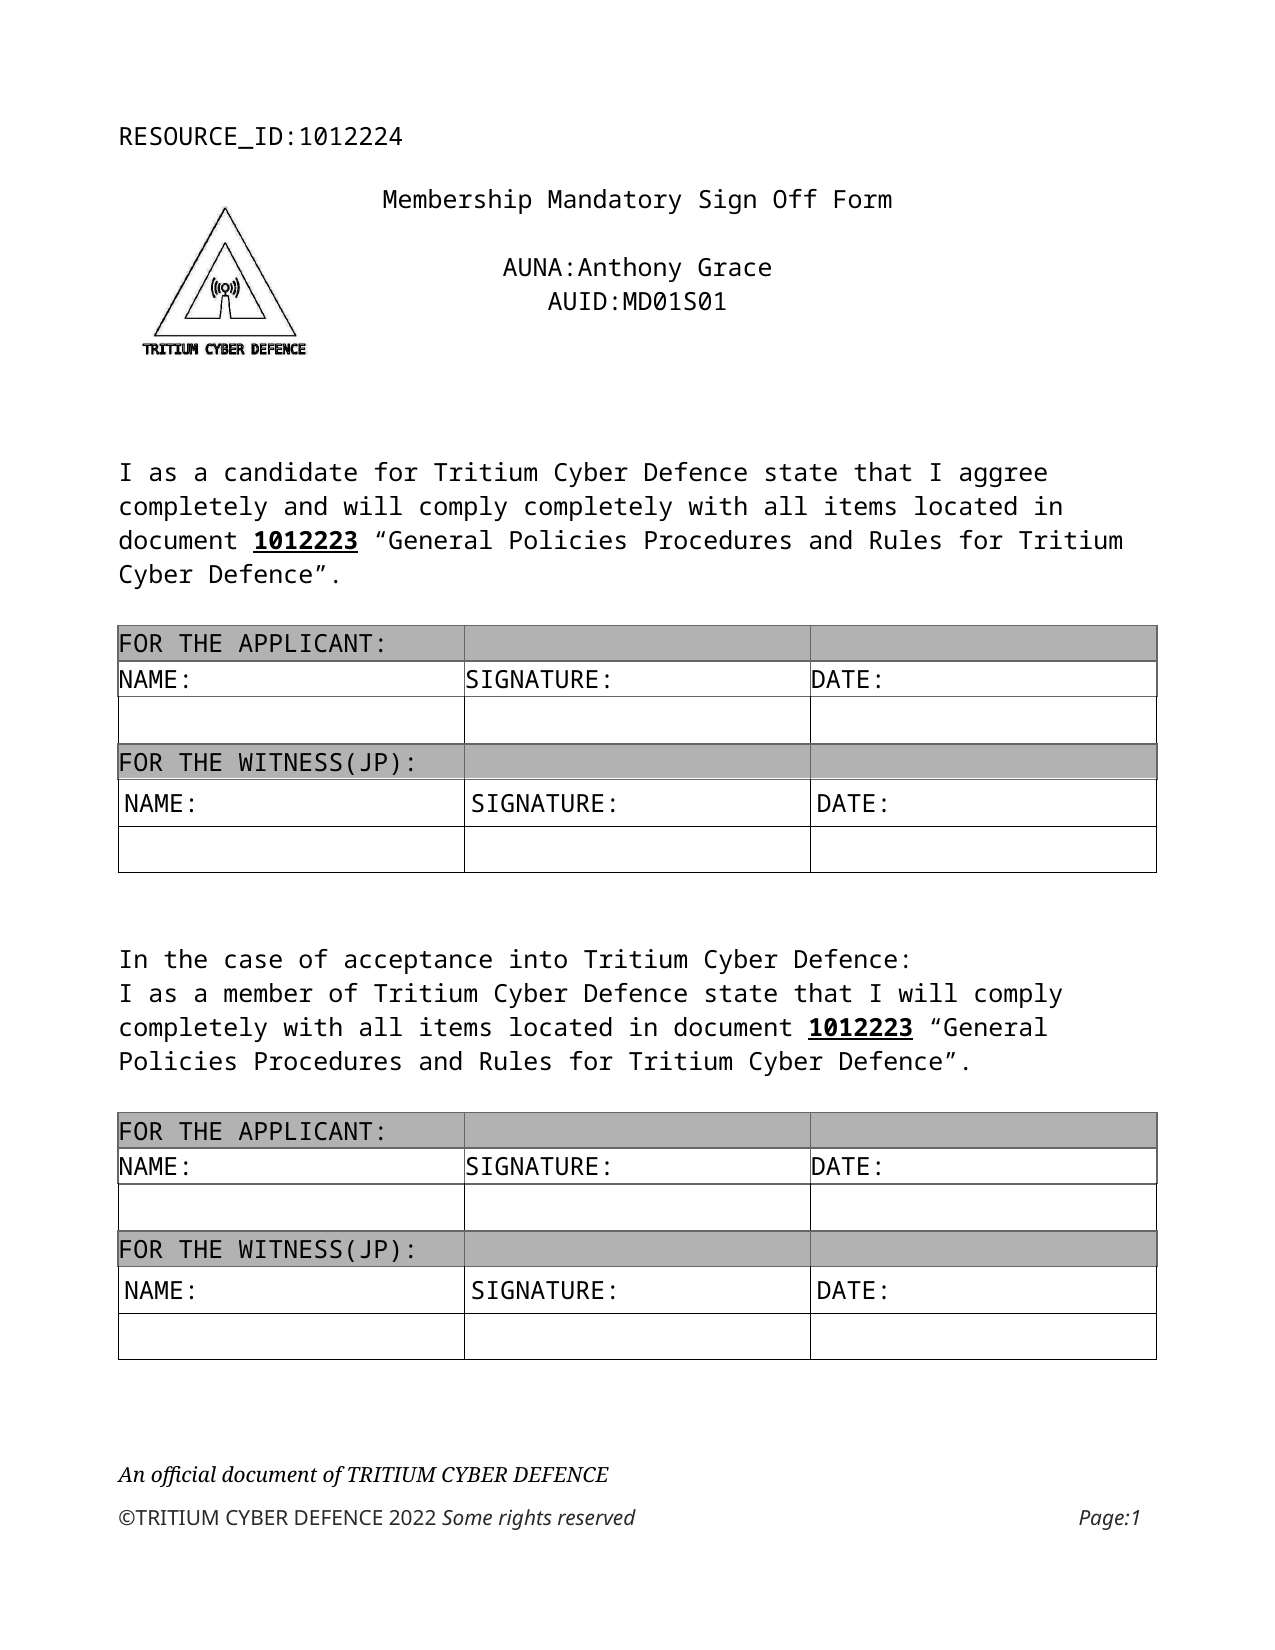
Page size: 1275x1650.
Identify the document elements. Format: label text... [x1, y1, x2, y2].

text Membership Mandatory Sign Off Form [331, 182, 1157, 216]
table_cell [465, 1185, 810, 1230]
table_cell NAME: [119, 1149, 464, 1183]
table_cell SIGNATURE: [465, 662, 810, 696]
table_cell [811, 697, 1156, 743]
table_cell SIGNATURE: [465, 1149, 810, 1183]
table_cell [811, 745, 1156, 778]
text In the case of acceptance into Tritium Cyber Defence: [118, 941, 1157, 975]
table_cell NAME: [119, 662, 464, 696]
table_header [465, 626, 810, 660]
table_cell [119, 827, 464, 872]
table_cell NAME: [119, 1267, 464, 1313]
table_header FOR THE APPLICANT: [119, 626, 464, 660]
table_cell [465, 697, 810, 743]
table_cell [119, 697, 464, 743]
table_cell [811, 1185, 1156, 1230]
table_cell FOR THE WITNESS(JP): [119, 1232, 464, 1266]
table_cell [465, 1232, 810, 1266]
table_cell DATE: [811, 662, 1156, 696]
table_header FOR THE APPLICANT: [119, 1113, 464, 1147]
table_cell [465, 1314, 810, 1359]
text I as a member of Tritium Cyber Defence state that I will comply completely with all items located in document 1012223 “General Policies Procedures and Rules for Tritium Cyber Defence”. [118, 975, 1157, 1077]
text I as a candidate for Tritium Cyber Defence state that I aggree completely and will comply completely with all items located in document 1012223 “General Policies Procedures and Rules for Tritium Cyber Defence”. [118, 454, 1157, 590]
table_cell DATE: [811, 780, 1156, 826]
table_cell NAME: [119, 780, 464, 826]
table_cell [465, 827, 810, 872]
picture [123, 181, 331, 389]
text AUID:MD01S01 [331, 284, 1157, 318]
table_cell [811, 1314, 1156, 1359]
table_header [465, 1113, 810, 1147]
table_cell SIGNATURE: [465, 780, 810, 826]
table_cell FOR THE WITNESS(JP): [119, 745, 464, 778]
table_header [811, 626, 1156, 660]
table_cell DATE: [811, 1267, 1156, 1313]
text AUNA:Anthony Grace [331, 250, 1157, 284]
table_header [811, 1113, 1156, 1147]
table_cell [465, 745, 810, 778]
table_cell [811, 1232, 1156, 1266]
table_cell [119, 1185, 464, 1230]
table_cell DATE: [811, 1149, 1156, 1183]
table_cell SIGNATURE: [465, 1267, 810, 1313]
table_cell [811, 827, 1156, 872]
table_cell [119, 1314, 464, 1359]
